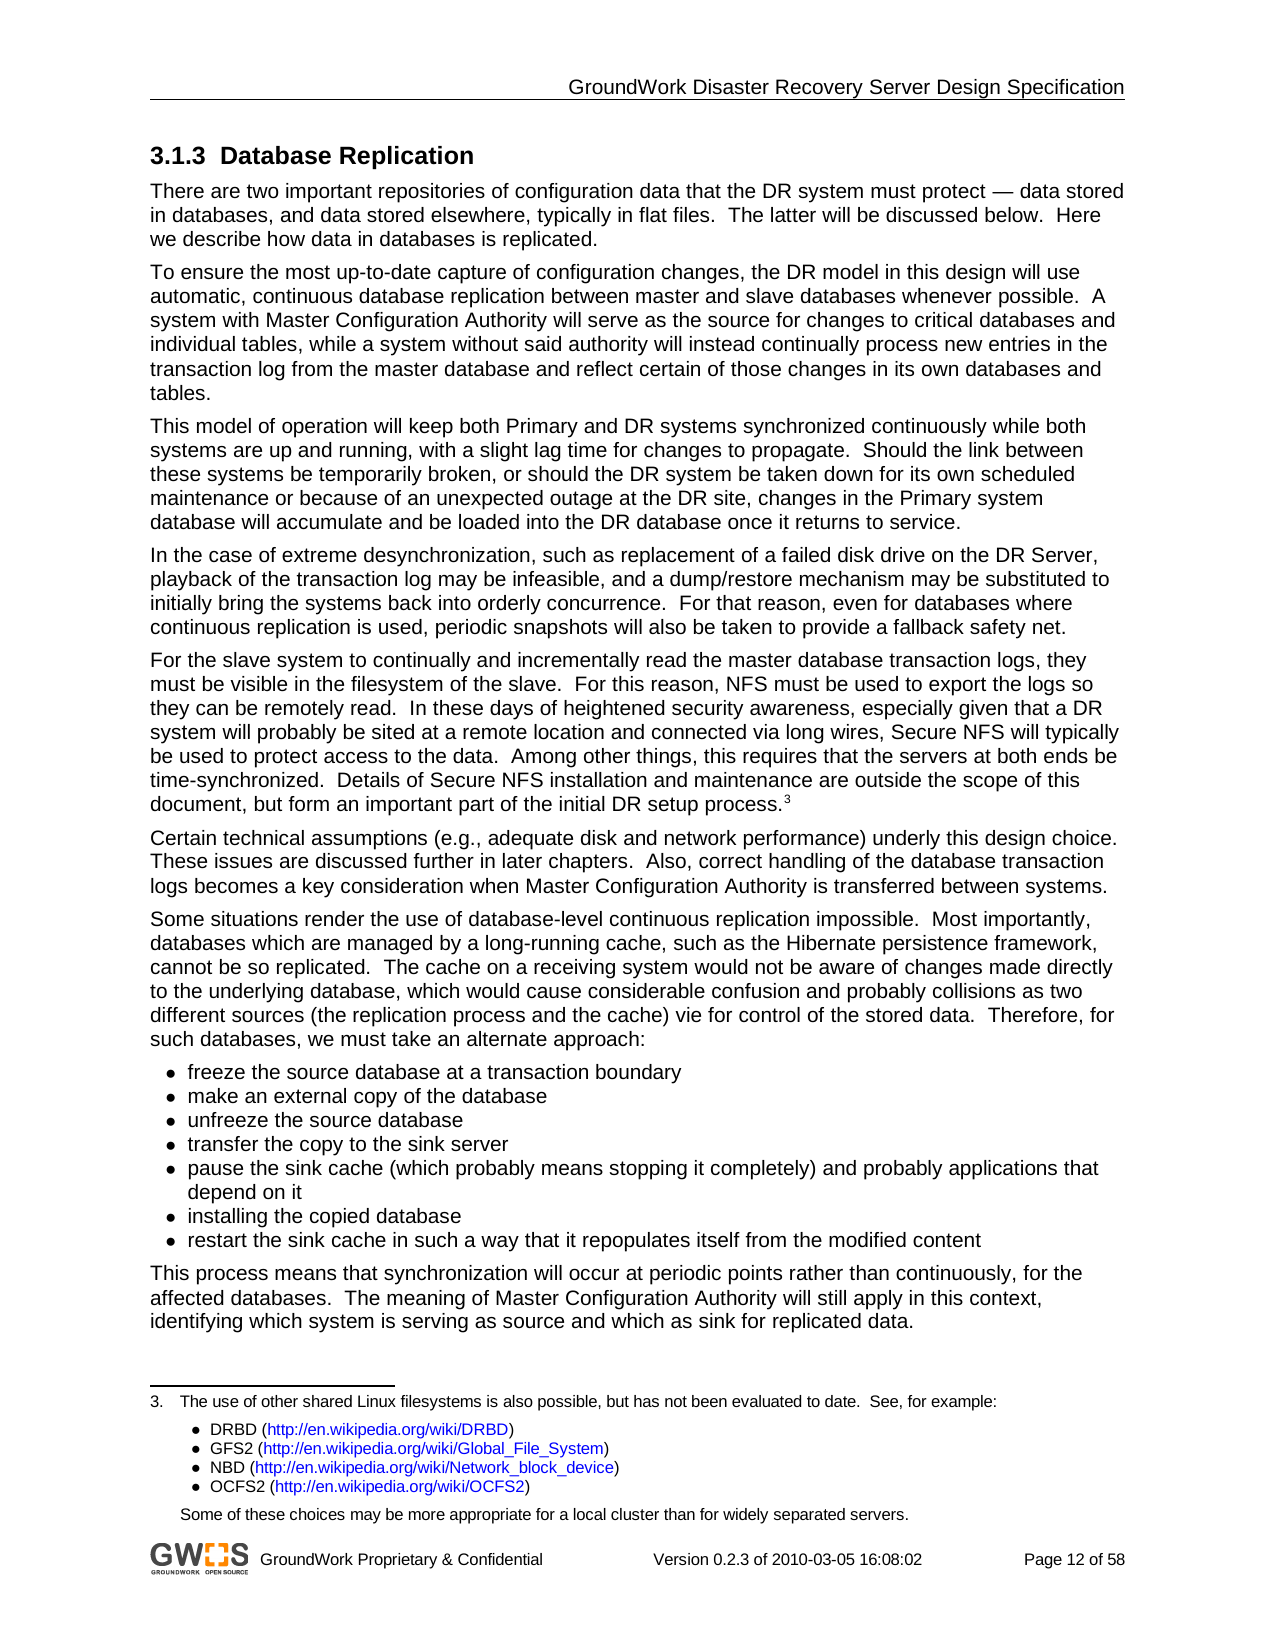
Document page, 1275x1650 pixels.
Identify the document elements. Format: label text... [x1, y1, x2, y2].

text This process means that synchronization will occur at periodic points rather than continuously, for the affected databases. The meaning of Master Configuration Authority will still apply in this context, identifying which system is serving as source and which as sink for replicated data. [150, 1261, 1125, 1333]
text There are two important repositories of configuration data that the DR system must protect — data stored in databases, and data stored elsewhere, typically in flat files. The latter will be discussed below. Here we describe how data in databases is replicated. [150, 179, 1125, 251]
text For the slave system to continually and incrementally read the master database transaction logs, they must be visible in the filesystem of the slave. For this reason, NFS must be used to export the logs so they can be remotely read. In these days of heightened security awareness, especially given that a DR system will probably be sited at a remote location and connected via long wires, Secure NFS will typically be used to protect access to the data. Among other things, this requires that the servers at both ends be time-synchronized. Details of Secure NFS installation and maintenance are outside the scope of this document, but form an important part of the initial DR setup process. [150, 648, 1125, 816]
list freeze the source database at a transaction boundary [165, 1060, 1125, 1084]
text To ensure the most up-to-date capture of configuration changes, the DR model in this design will use automatic, continuous database replication between master and slave databases whenever possible. A system with Master Configuration Authority will serve as the source for changes to critical databases and individual tables, while a system without said authority will instead continually process new entries in the transaction log from the master database and reflect certain of those changes in its own databases and tables. [150, 260, 1125, 404]
list installing the copied database [165, 1204, 1125, 1228]
list NBD (http://en.wikipedia.org/wiki/Network_block_device) [191, 1458, 1125, 1477]
text Certain technical assumptions (e.g., adequate disk and network performance) underly this design choice. These issues are discussed further in later chapters. Also, correct handling of the database transaction logs becomes a key consideration when Master Configuration Authority is transferred between systems. [150, 825, 1125, 898]
list OCFS2 (http://en.wikipedia.org/wiki/OCFS2) [191, 1477, 1125, 1496]
list GFS2 (http://en.wikipedia.org/wiki/Global_File_System) [191, 1439, 1125, 1458]
text This model of operation will keep both Primary and DR systems synchronized continuously while both systems are up and running, with a slight lag time for changes to propagate. Should the link between these systems be temporarily broken, or should the DR system be taken down for its own scheduled maintenance or because of an unexpected outage at the DR site, changes in the Primary system database will accumulate and be loaded into the DR database once it returns to service. [150, 413, 1125, 534]
list DRBD (http://en.wikipedia.org/wiki/DRBD) [191, 1420, 1125, 1439]
subtitle Database Replication [150, 141, 1125, 170]
list make an external copy of the database [165, 1084, 1125, 1108]
text Some of these choices may be more appropriate for a local cluster than for widely separated servers. [180, 1505, 1125, 1524]
picture [150, 1543, 248, 1575]
list restart the sink cache in such a way that it repopulates itself from the modified content [165, 1228, 1125, 1252]
text The use of other shared Linux filesystems is also possible, but has not been evaluated to date. See, for example: [150, 1392, 1125, 1411]
list unfreeze the source database [165, 1108, 1125, 1132]
text In the case of extreme desynchronization, such as replacement of a failed disk drive on the DR Server, playback of the transaction log may be infeasible, and a dump/restore mechanism may be substituted to initially bring the systems back into orderly concurrence. For that reason, even for databases where continuous replication is used, periodic snapshots will also be taken to provide a fallback safety net. [150, 543, 1125, 639]
text Some situations render the use of database-level continuous replication impossible. Most importantly, databases which are managed by a long-running cache, such as the Hibernate persistence framework, cannot be so replicated. The cache on a receiving system would not be aware of changes made directly to the underlying database, which would cause considerable confusion and probably collisions as two different sources (the replication process and the cache) vie for control of the stored data. Therefore, for such databases, we must take an alternate approach: [150, 907, 1125, 1051]
list pause the sink cache (which probably means stopping it completely) and probably applications that depend on it [165, 1156, 1125, 1204]
list transfer the copy to the sink server [165, 1132, 1125, 1156]
